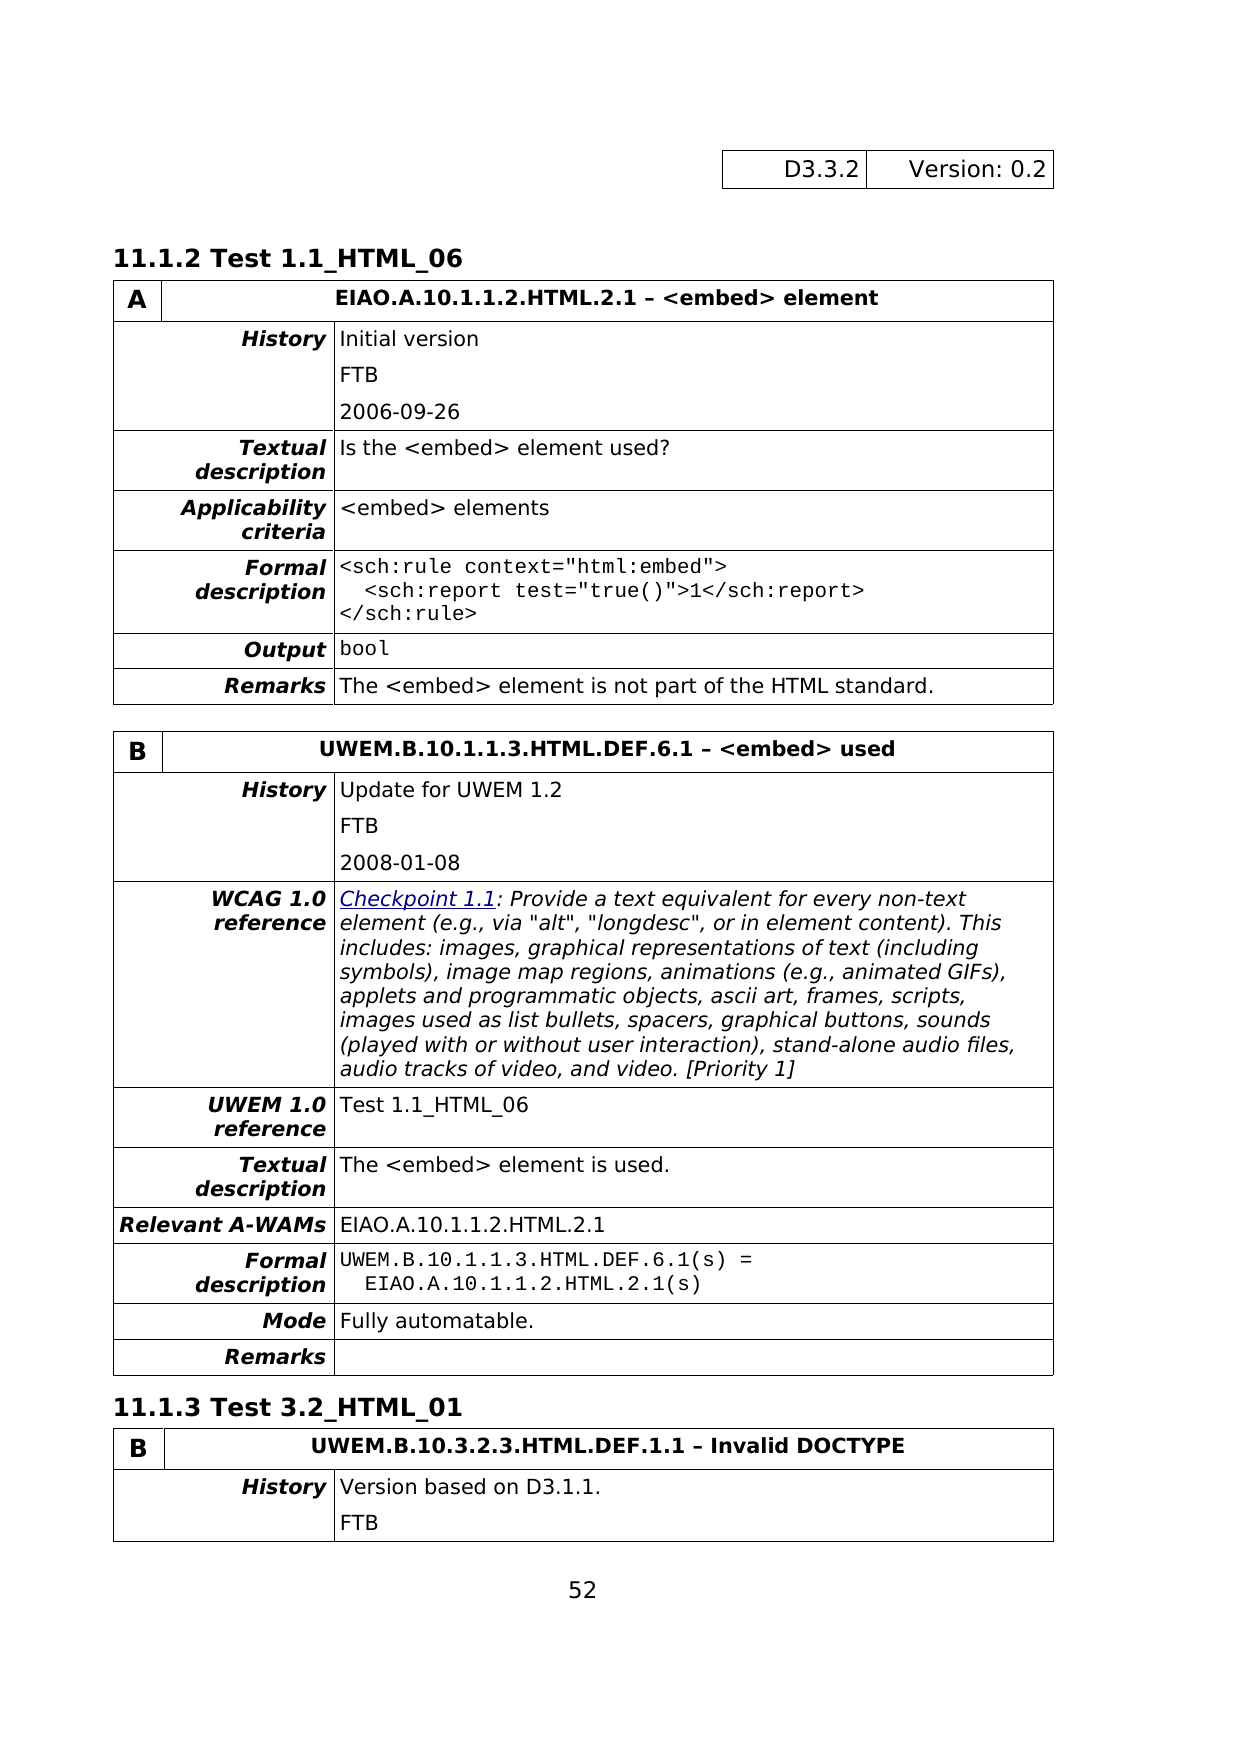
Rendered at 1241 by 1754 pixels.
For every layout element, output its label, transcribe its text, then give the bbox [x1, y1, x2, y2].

table_cell History [114, 1470, 334, 1541]
table_cell The <embed> element is not part of the HTML standard. [335, 669, 1053, 704]
table_cell Remarks [114, 1340, 334, 1375]
table_header EIAO.A.10.1.1.2.HTML.2.1 – <embed> element [162, 281, 1053, 321]
table_cell Formal description [114, 1244, 334, 1303]
table_cell Applicability criteria [114, 491, 333, 550]
table_cell Formal description [114, 551, 333, 633]
table_cell [335, 1340, 1053, 1375]
table_header B [114, 732, 162, 772]
subtitle Test 1.1_HTML_06 [112, 245, 1053, 274]
table_cell EIAO.A.10.1.1.2.HTML.2.1 [335, 1208, 1053, 1243]
table_header UWEM.B.10.1.1.3.HTML.DEF.6.1 – <embed> used [163, 732, 1053, 772]
table_cell Textual description [114, 1148, 334, 1207]
table_cell WCAG 1.0 reference [114, 882, 334, 1087]
table_cell Version based on D3.1.1. FTB [335, 1470, 1053, 1541]
table_cell The <embed> element is used. [335, 1148, 1053, 1207]
table_cell <sch:rule context="html:embed"> <sch:report test="true()">1</sch:report> </sch:rule> [335, 551, 1053, 633]
table_cell Update for UWEM 1.2 FTB 2008-01-08 [335, 773, 1053, 881]
table_cell <embed> elements [335, 491, 1053, 550]
table_cell History [114, 773, 334, 881]
table_cell Test 1.1_HTML_06 [335, 1088, 1053, 1147]
table_cell Mode [114, 1304, 334, 1339]
table_cell Relevant A-WAMs [114, 1208, 334, 1243]
table_header A [114, 281, 161, 321]
table_cell UWEM.B.10.1.1.3.HTML.DEF.6.1(s) = EIAO.A.10.1.1.2.HTML.2.1(s) [335, 1244, 1053, 1303]
table_cell Is the <embed> element used? [335, 431, 1053, 490]
table_cell Remarks [114, 669, 333, 704]
table_cell History [114, 322, 333, 430]
table_cell bool [335, 634, 1053, 668]
table_cell UWEM 1.0 reference [114, 1088, 334, 1147]
table_cell Checkpoint 1.1: Provide a text equivalent for every non-text element (e.g., via "alt", "longdesc", or in element content). This includes: images, graphical representations of text (including symbols), image map regions, animations (e.g., animated GIFs), applets and programmatic objects, ascii art, frames, scripts, images used as list bullets, spacers, graphical buttons, sounds (played with or without user interaction), stand-alone audio files, audio tracks of video, and video. [Priority 1] [335, 882, 1053, 1087]
table_header UWEM.B.10.3.2.3.HTML.DEF.1.1 – Invalid DOCTYPE [165, 1429, 1053, 1469]
table_header B [114, 1429, 163, 1469]
table_cell Output [114, 634, 333, 668]
table_cell Fully automatable. [335, 1304, 1053, 1339]
subtitle Test 3.2_HTML_01 [112, 1393, 1053, 1422]
table_cell Initial version FTB 2006-09-26 [335, 322, 1053, 430]
table_cell Textual description [114, 431, 333, 490]
